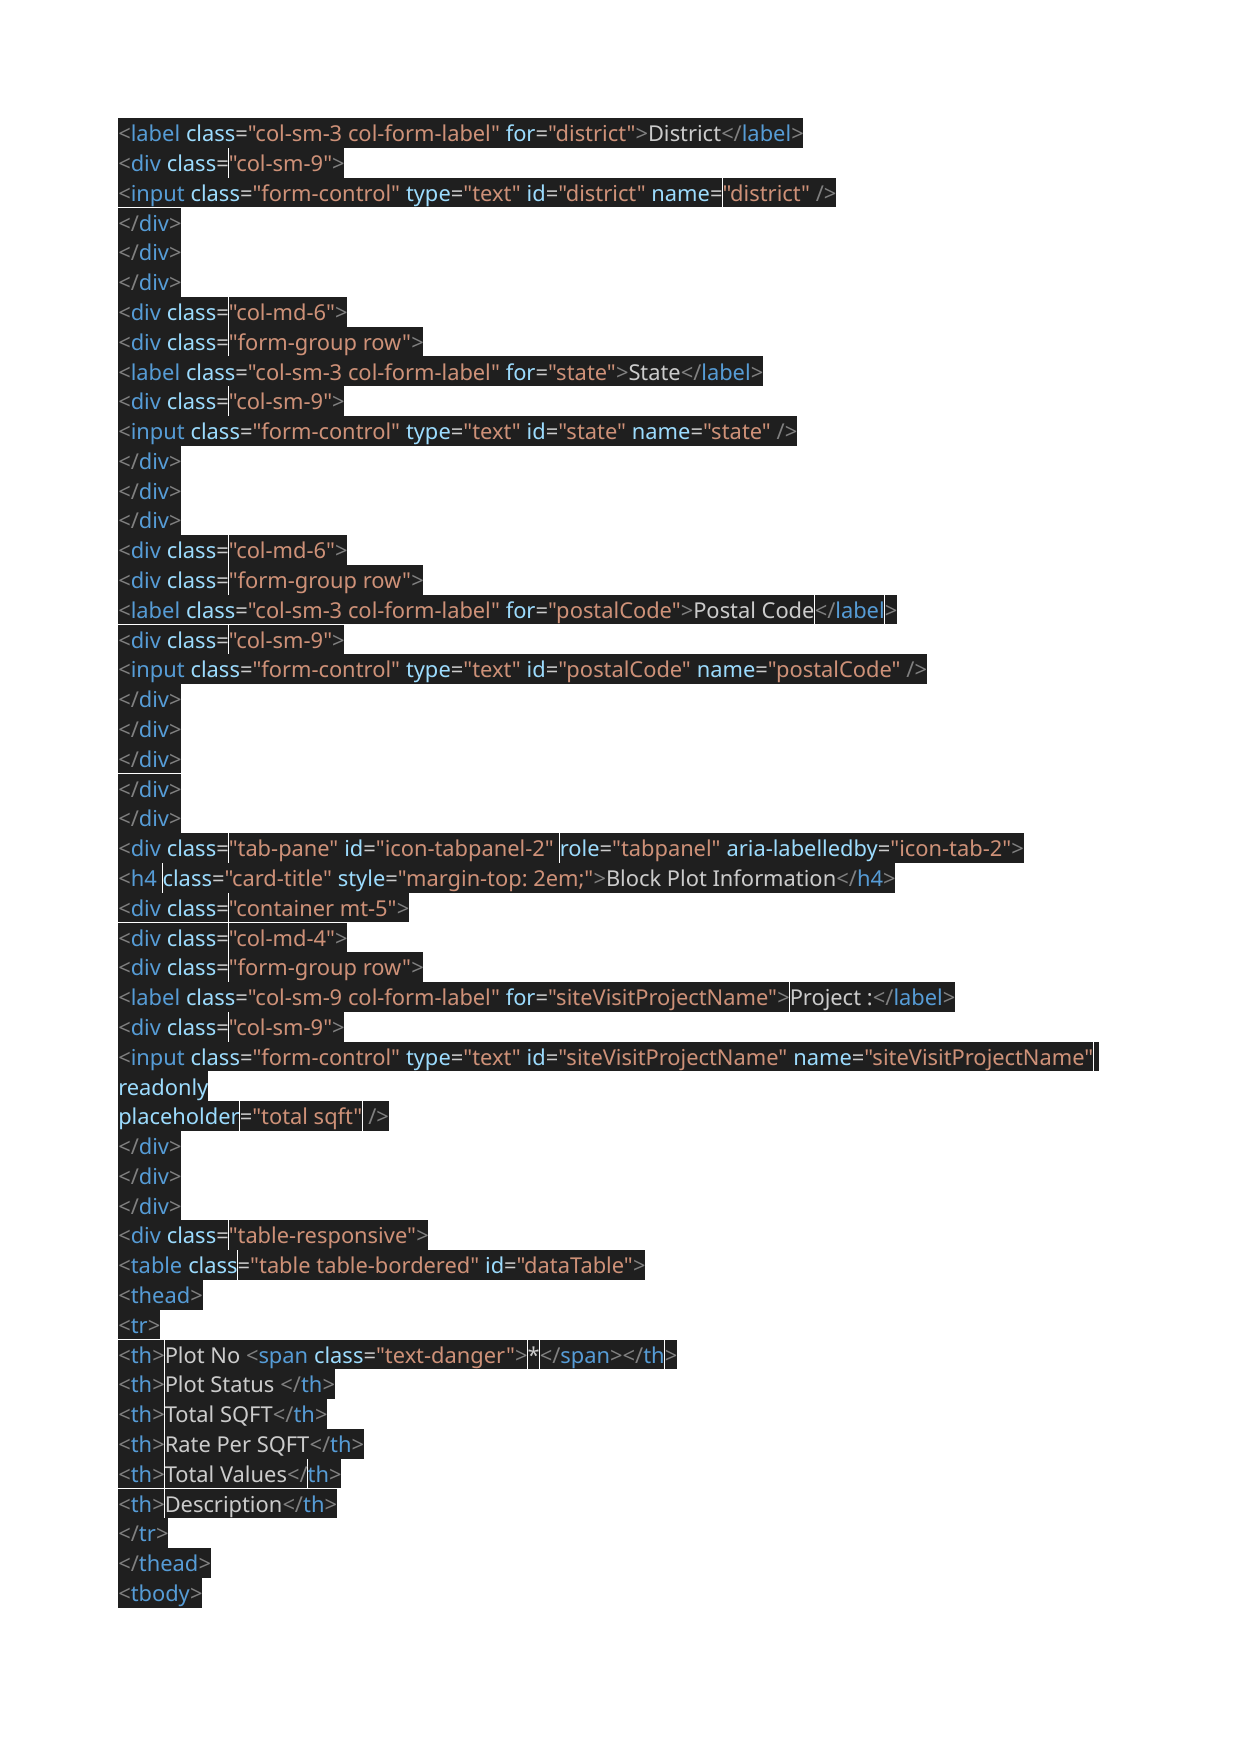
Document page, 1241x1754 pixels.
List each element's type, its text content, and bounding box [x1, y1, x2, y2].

text <th>Total Values</th> [118, 1459, 1122, 1488]
text </div> [118, 237, 1122, 267]
text </div> [118, 684, 1122, 714]
text <th>Description</th> [118, 1488, 1122, 1518]
text <div class="form-group row"> [118, 565, 1122, 595]
text </tr> [118, 1518, 1122, 1548]
text <input class="form-control" type="text" id="state" name="state" /> [118, 416, 1122, 446]
text </div> [118, 1131, 1122, 1161]
text <label class="col-sm-3 col-form-label" for="district">District</label> [118, 118, 1122, 148]
text </div> [118, 446, 1122, 476]
text <div class="container mt-5"> [118, 893, 1122, 922]
text <th>Plot No <span class="text-danger">*</span></th> [118, 1339, 1122, 1369]
text <input class="form-control" type="text" id="siteVisitProjectName" name="siteVisitProjectName" readonly [118, 1042, 1122, 1101]
text <input class="form-control" type="text" id="postalCode" name="postalCode" /> [118, 654, 1122, 684]
text <table class="table table-bordered" id="dataTable"> [118, 1250, 1122, 1280]
text <div class="col-md-6"> [118, 297, 1122, 327]
text <div class="table-responsive"> [118, 1220, 1122, 1250]
text <div class="col-md-6"> [118, 535, 1122, 565]
text </div> [118, 207, 1122, 237]
text <div class="col-sm-9"> [118, 148, 1122, 178]
text </div> [118, 476, 1122, 505]
text <div class="col-sm-9"> [118, 386, 1122, 416]
text <input class="form-control" type="text" id="district" name="district" /> [118, 178, 1122, 207]
text </div> [118, 267, 1122, 297]
text <div class="col-md-4"> [118, 922, 1122, 952]
text </thead> [118, 1548, 1122, 1578]
text </div> [118, 803, 1122, 833]
text placeholder="total sqft" /> [118, 1101, 1122, 1131]
text <th>Rate Per SQFT</th> [118, 1429, 1122, 1459]
text </div> [118, 744, 1122, 773]
text <th>Total SQFT</th> [118, 1399, 1122, 1429]
text <tbody> [118, 1578, 1122, 1608]
text <thead> [118, 1280, 1122, 1310]
text </div> [118, 505, 1122, 535]
text <div class="form-group row"> [118, 952, 1122, 982]
text <label class="col-sm-3 col-form-label" for="postalCode">Postal Code</label> [118, 595, 1122, 624]
text <h4 class="card-title" style="margin-top: 2em;">Block Plot Information</h4> [118, 863, 1122, 893]
text <th>Plot Status </th> [118, 1369, 1122, 1399]
text </div> [118, 1191, 1122, 1220]
text <div class="form-group row"> [118, 327, 1122, 356]
text <div class="tab-pane" id="icon-tabpanel-2" role="tabpanel" aria-labelledby="icon-tab-2"> [118, 833, 1122, 863]
text <div class="col-sm-9"> [118, 1012, 1122, 1042]
text </div> [118, 773, 1122, 803]
text <label class="col-sm-3 col-form-label" for="state">State</label> [118, 356, 1122, 386]
text <tr> [118, 1310, 1122, 1339]
text </div> [118, 714, 1122, 744]
text <div class="col-sm-9"> [118, 624, 1122, 654]
text </div> [118, 1161, 1122, 1191]
text <label class="col-sm-9 col-form-label" for="siteVisitProjectName">Project :</label> [118, 982, 1122, 1012]
